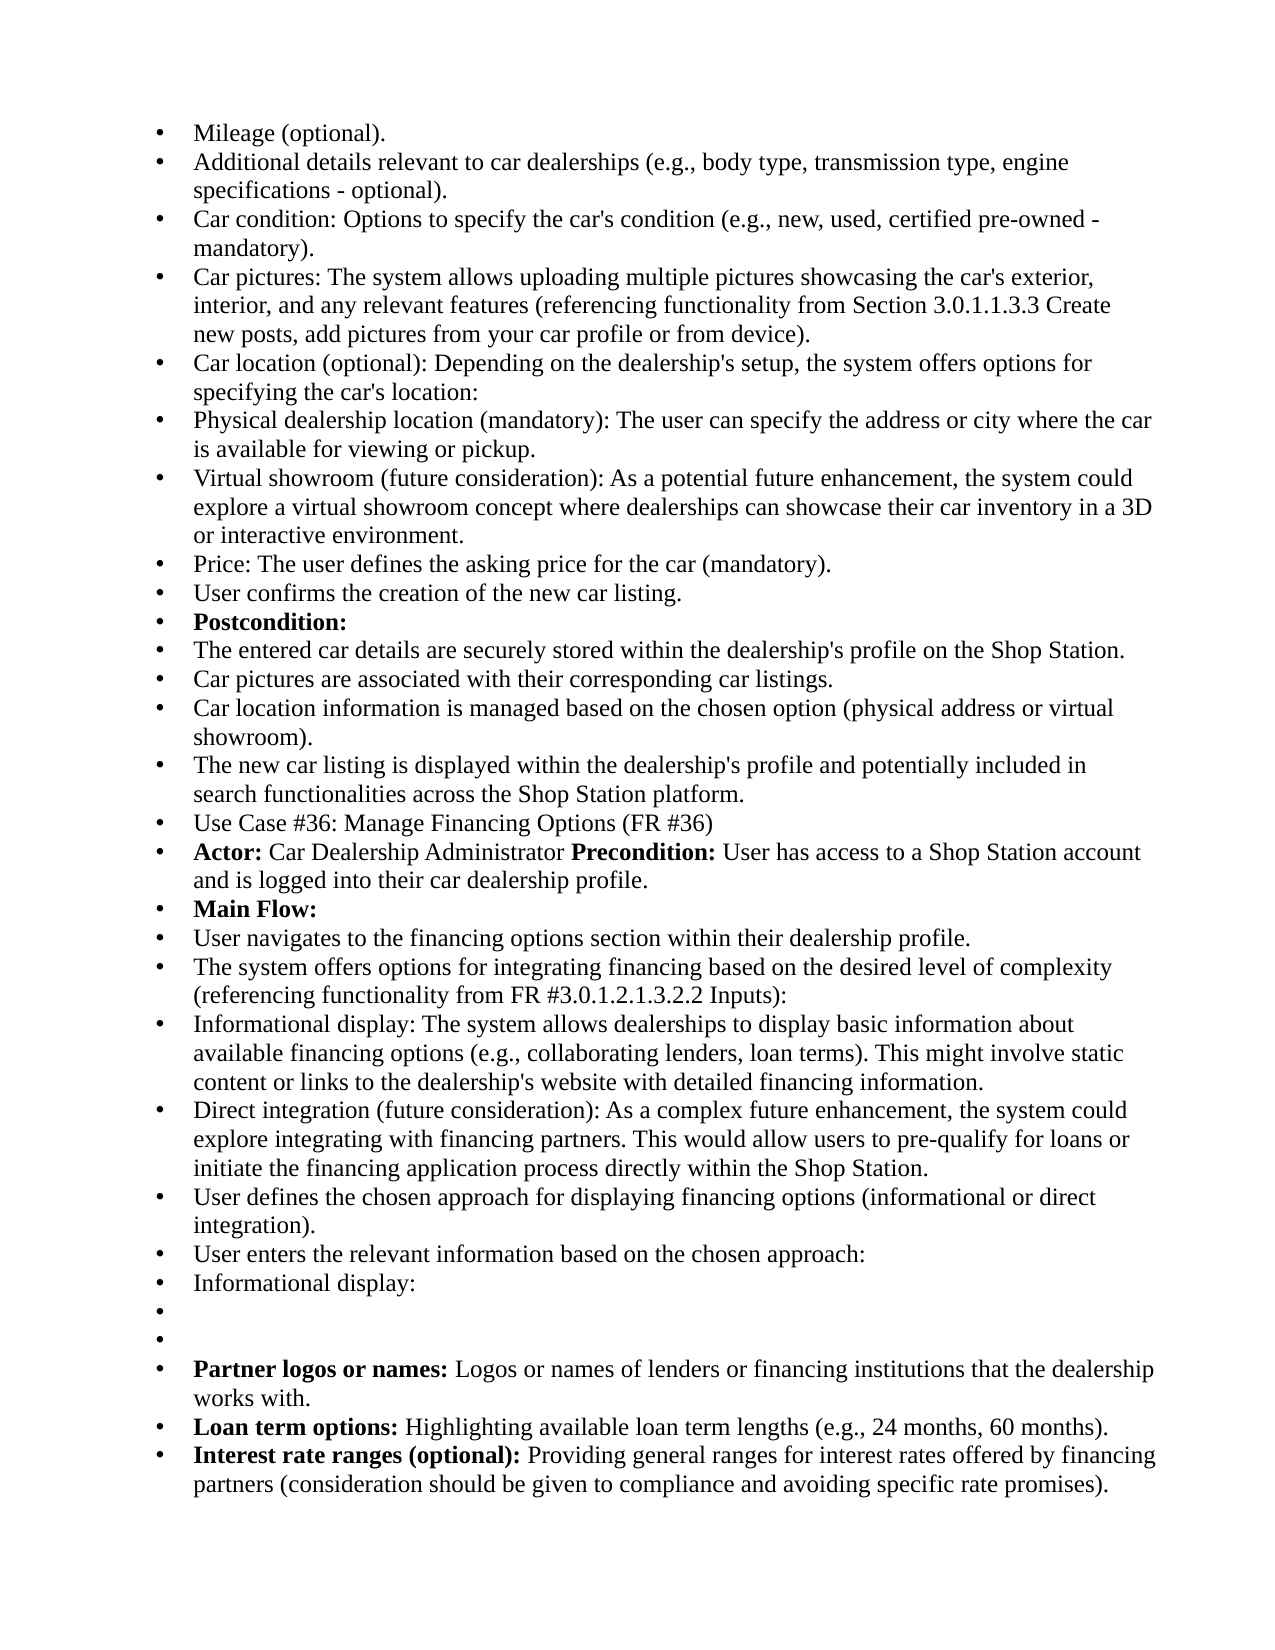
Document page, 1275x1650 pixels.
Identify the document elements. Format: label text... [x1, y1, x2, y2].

list Additional details relevant to car dealerships (e.g., body type, transmission type, engine specifications - optional). [156, 147, 1157, 204]
list The system offers options for integrating financing based on the desired level of complexity (referencing functionality from FR #3.0.1.2.1.3.2.2 Inputs): [156, 952, 1157, 1009]
list Informational display: The system allows dealerships to display basic information about available financing options (e.g., collaborating lenders, loan terms). This might involve static content or links to the dealership's website with detailed financing information. [156, 1009, 1157, 1096]
list Direct integration (future consideration): As a complex future enhancement, the system could explore integrating with financing partners. This would allow users to pre-qualify for loans or initiate the financing application process directly within the Shop Station. [156, 1096, 1157, 1182]
list User navigates to the financing options section within their dealership profile. [156, 923, 1157, 952]
list Physical dealership location (mandatory): The user can specify the address or city where the car is available for viewing or pickup. [156, 406, 1157, 463]
list Partner logos or names: Logos or names of lenders or financing institutions that the dealership works with. [156, 1354, 1157, 1412]
list Informational display: [156, 1268, 1157, 1297]
list Car condition: Options to specify the car's condition (e.g., new, used, certified pre-owned - mandatory). [156, 204, 1157, 262]
list Main Flow: [156, 894, 1157, 923]
list Car pictures are associated with their corresponding car listings. [156, 664, 1157, 693]
list Price: The user defines the asking price for the car (mandatory). [156, 549, 1157, 578]
list Car location information is managed based on the chosen option (physical address or virtual showroom). [156, 693, 1157, 751]
list Use Case #36: Manage Financing Options (FR #36) [156, 808, 1157, 837]
list Actor: Car Dealership Administrator Precondition: User has access to a Shop Station account and is logged into their car dealership profile. [156, 837, 1157, 894]
list The new car listing is displayed within the dealership's profile and potentially included in search functionalities across the Shop Station platform. [156, 751, 1157, 808]
list Car pictures: The system allows uploading multiple pictures showcasing the car's exterior, interior, and any relevant features (referencing functionality from Section 3.0.1.1.3.3 Create new posts, add pictures from your car profile or from device). [156, 262, 1157, 348]
list Mileage (optional). [156, 118, 1157, 147]
list Interest rate ranges (optional): Providing general ranges for interest rates offered by financing partners (consideration should be given to compliance and avoiding specific rate promises). [156, 1441, 1157, 1498]
list User enters the relevant information based on the chosen approach: [156, 1239, 1157, 1268]
list Virtual showroom (future consideration): As a potential future enhancement, the system could explore a virtual showroom concept where dealerships can showcase their car inventory in a 3D or interactive environment. [156, 463, 1157, 549]
list Loan term options: Highlighting available loan term lengths (e.g., 24 months, 60 months). [156, 1412, 1157, 1441]
list User defines the chosen approach for displaying financing options (informational or direct integration). [156, 1182, 1157, 1239]
list Postcondition: [156, 607, 1157, 636]
list User confirms the creation of the new car listing. [156, 578, 1157, 607]
list Car location (optional): Depending on the dealership's setup, the system offers options for specifying the car's location: [156, 348, 1157, 406]
list The entered car details are securely stored within the dealership's profile on the Shop Station. [156, 636, 1157, 664]
